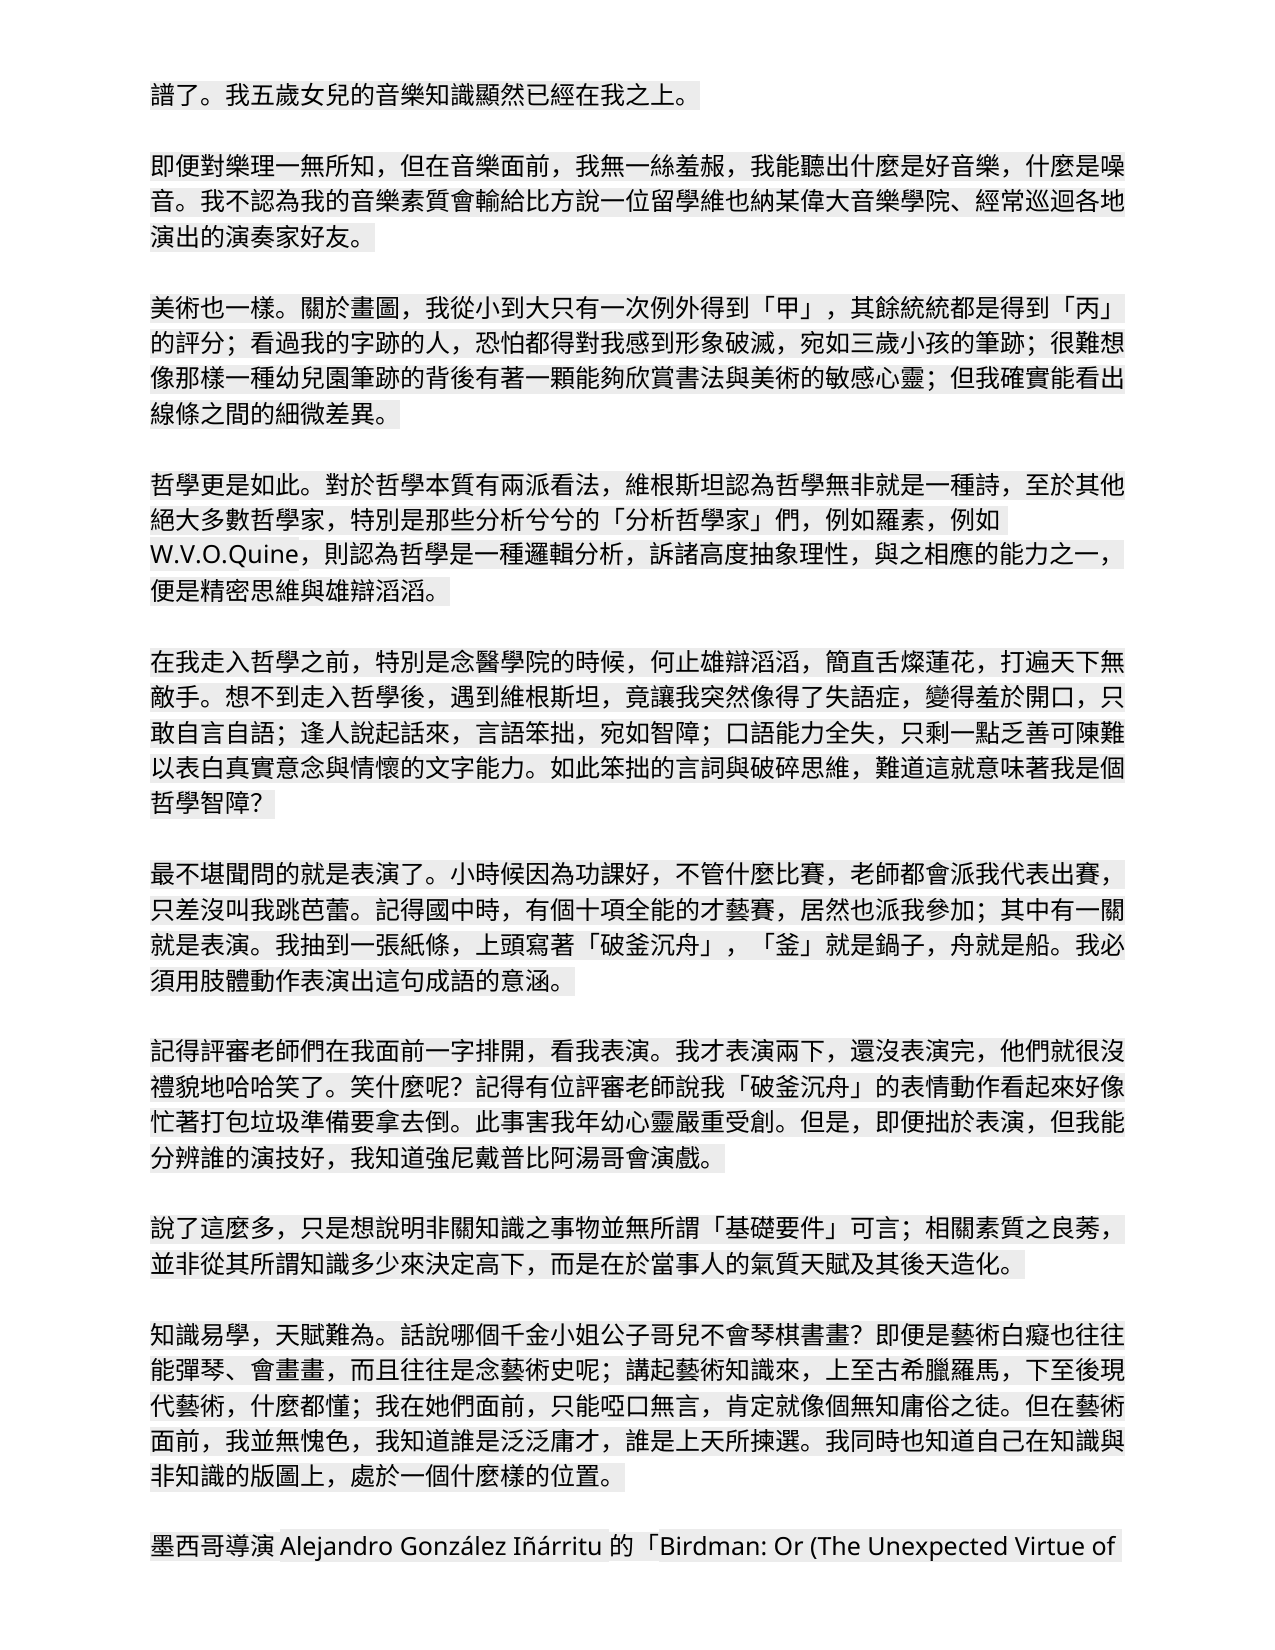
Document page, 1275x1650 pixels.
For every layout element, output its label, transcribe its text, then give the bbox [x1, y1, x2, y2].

text 知識論 (epistemology) 裏頭有個說法叫「基礎主義」(foundationalism)，亦即我們的知識發展乃是建立在一些無可撼動的「基礎知識」上，就像蓋大樓一樣，萬丈高樓平地起。 笛卡兒應該可以說是這樣一種說法的支持者，不過我不是，我不認為那些所謂無可置疑的「基礎知識」是一種「知識」。題外話，略過不表。 對於「知識」(knowledge)，大多數人應該都是「基礎主義」的支持者，可是，問題來了，哪些東西可以納入知識的範疇呢？哲學算嗎？文學呢？音樂、美術、表演、舞蹈與繪畫等等等呢？你需要先懂個什麼知識做為一種基礎，然後才能夠欣賞這些才藝嗎？我看應該是不用，「基礎主義」這時候顯然站不住腳。 比方說，我相信我小學一年級時的文學能力或文學欣賞能力應該是不會輸給市面上那些暢銷作家才對，哪怕我有嚴重的閱讀障礙，當時根本不識字，字也不識我，相看兩陌生；沒法用眼睛「看」來認字，只能靠聲音；我必須很辛苦地大聲把字念出來，然後那個字彷彿才能夠被我所認識，真是很詭異的病。一直到現在，我寫東西仍然還是得依靠聲音，只是我已經不需要一邊寫一邊大聲朗誦，只需默念在心。 如此拙劣的閱讀能力以及相當變態的寫字能力，遠遠輸給一般人，但我不覺得自己的文學 (理解) 能力會輸給一個也許飽讀文學、學富五車的文學系教授。 沈從文只上過幾年學堂，連標點符號也沒學過，但他依舊是我心目中最偉大的作家，無人能出其右。 音樂也是，倘若世上沒有音樂，我很可能早已是風中幽魂，只留一坏黃土。上小學時，為了爭取學習小提琴的機會，無奈家人全是「音樂無用論者」；我不惜逃家數天進行抗爭，依舊未能得逞，至今不懂任何樂器；連最基本的音符記號我也早已全部遺忘，更不用說看譜了。我五歲女兒的音樂知識顯然已經在我之上。 即便對樂理一無所知，但在音樂面前，我無一絲羞赧，我能聽出什麼是好音樂，什麼是噪音。我不認為我的音樂素質會輸給比方說一位留學維也納某偉大音樂學院、經常巡迴各地演出的演奏家好友。 美術也一樣。關於畫圖，我從小到大只有一次例外得到「甲」，其餘統統都是得到「丙」的評分；看過我的字跡的人，恐怕都得對我感到形象破滅，宛如三歲小孩的筆跡；很難想像那樣一種幼兒園筆跡的背後有著一顆能夠欣賞書法與美術的敏感心靈；但我確實能看出線條之間的細微差異。 哲學更是如此。對於哲學本質有兩派看法，維根斯坦認為哲學無非就是一種詩，至於其他絕大多數哲學家，特別是那些分析兮兮的「分析哲學家」們，例如羅素，例如 W.V.O.Quine，則認為哲學是一種邏輯分析，訴諸高度抽象理性，與之相應的能力之一，便是精密思維與雄辯滔滔。 在我走入哲學之前，特別是念醫學院的時候，何止雄辯滔滔，簡直舌燦蓮花，打遍天下無敵手。想不到走入哲學後，遇到維根斯坦，竟讓我突然像得了失語症，變得羞於開口，只敢自言自語；逢人說起話來，言語笨拙，宛如智障；口語能力全失，只剩一點乏善可陳難以表白真實意念與情懷的文字能力。如此笨拙的言詞與破碎思維，難道這就意味著我是個哲學智障？ 最不堪聞問的就是表演了。小時候因為功課好，不管什麼比賽，老師都會派我代表出賽，只差沒叫我跳芭蕾。記得國中時，有個十項全能的才藝賽，居然也派我參加；其中有一關就是表演。我抽到一張紙條，上頭寫著「破釜沉舟」，「釜」就是鍋子，舟就是船。我必須用肢體動作表演出這句成語的意涵。 記得評審老師們在我面前一字排開，看我表演。我才表演兩下，還沒表演完，他們就很沒禮貌地哈哈笑了。笑什麼呢？記得有位評審老師說我「破釜沉舟」的表情動作看起來好像忙著打包垃圾準備要拿去倒。此事害我年幼心靈嚴重受創。但是，即便拙於表演，但我能分辨誰的演技好，我知道強尼戴普比阿湯哥會演戲。 說了這麼多，只是想說明非關知識之事物並無所謂「基礎要件」可言；相關素質之良莠，並非從其所謂知識多少來決定高下，而是在於當事人的氣質天賦及其後天造化。 知識易學，天賦難為。話說哪個千金小姐公子哥兒不會琴棋書畫？即便是藝術白癡也往往能彈琴、會畫畫，而且往往是念藝術史呢；講起藝術知識來，上至古希臘羅馬，下至後現代藝術，什麼都懂；我在她們面前，只能啞口無言，肯定就像個無知庸俗之徒。但在藝術面前，我並無愧色，我知道誰是泛泛庸才，誰是上天所揀選。我同時也知道自己在知識與非知識的版圖上，處於一個什麼樣的位置。 墨西哥導演Alejandro González Iñárritu 的「Birdman: Or (The Unexpected Virtue of Ignorance)」(台譯「鳥人」)裏頭出現一句話說得挺好："A thing is a thing, not what is said of that thing." (一物即為一物，而非言之為何物)。簡單說就是：是什麼生物就是什麼生物，跟人們怎麼評價無關。「物自身」(thing-in-itself) 很重要，它決定了很多東西，包括命運。 [150, 75, 1125, 1562]
